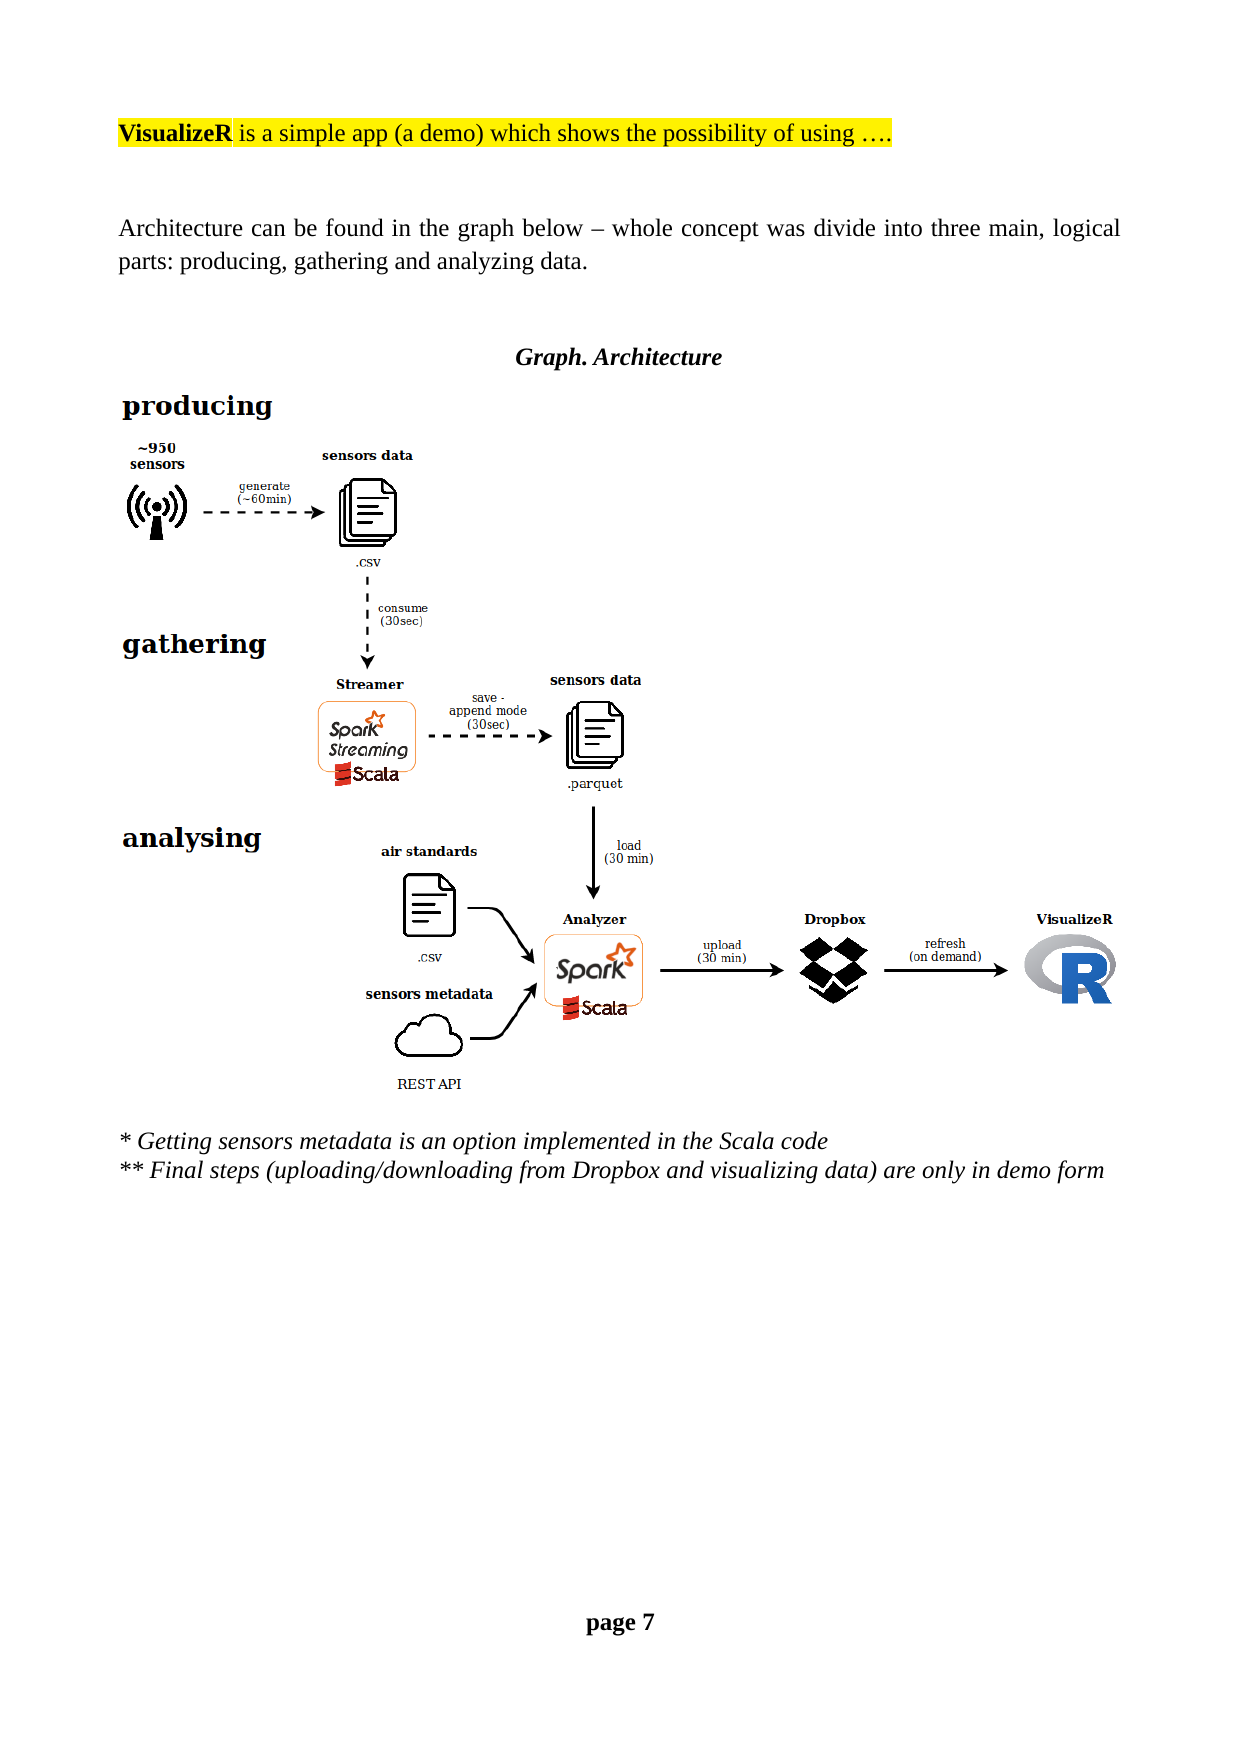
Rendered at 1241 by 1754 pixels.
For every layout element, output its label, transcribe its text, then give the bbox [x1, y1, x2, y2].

text ** Final steps (uploading/downloading from Dropbox and visualizing data) are only in demo form [118, 1155, 1122, 1183]
picture [120, 389, 1120, 1098]
text VisualizeR is a simple app (a demo) which shows the possibility of using …. [118, 118, 1122, 147]
text Architecture can be found in the graph below – whole concept was divide into three main, logical parts: producing, gathering and analyzing data. [118, 213, 1122, 275]
text Graph. Architecture [118, 342, 1122, 370]
text * Getting sensors metadata is an option implemented in the Scala code [118, 1126, 1122, 1155]
